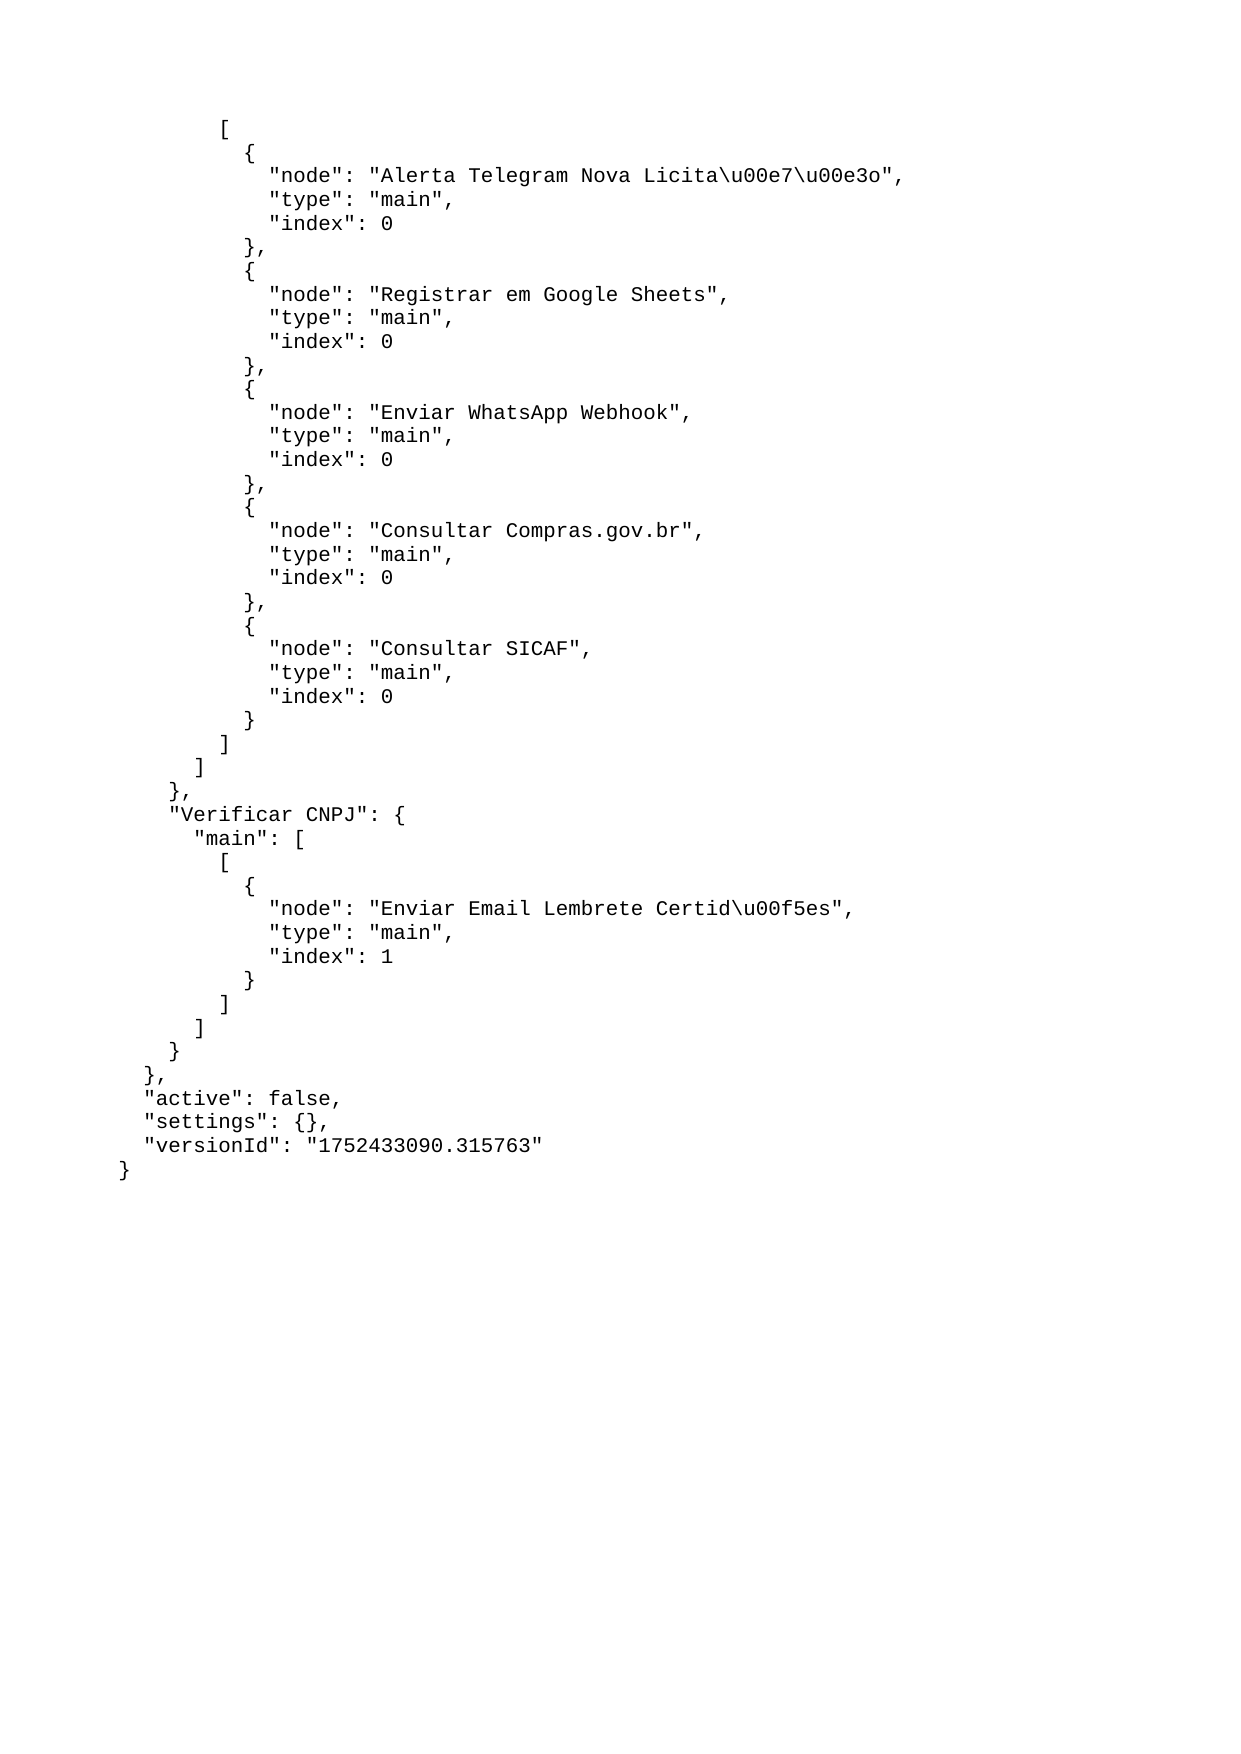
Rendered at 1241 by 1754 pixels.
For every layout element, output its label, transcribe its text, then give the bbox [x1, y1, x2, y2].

text [ { "node": "Alerta Telegram Nova Licita\u00e7\u00e3o", "type": "main", "index": 0 }, { "node": "Registrar em Google Sheets", "type": "main", "index": 0 }, { "node": "Enviar WhatsApp Webhook", "type": "main", "index": 0 }, { "node": "Consultar Compras.gov.br", "type": "main", "index": 0 }, { "node": "Consultar SICAF", "type": "main", "index": 0 } ] ] }, "Verificar CNPJ": { "main": [ [ { "node": "Enviar Email Lembrete Certid\u00f5es", "type": "main", "index": 1 } ] ] } }, "active": false, "settings": {}, "versionId": "1752433090.315763" } [118, 118, 1122, 1182]
